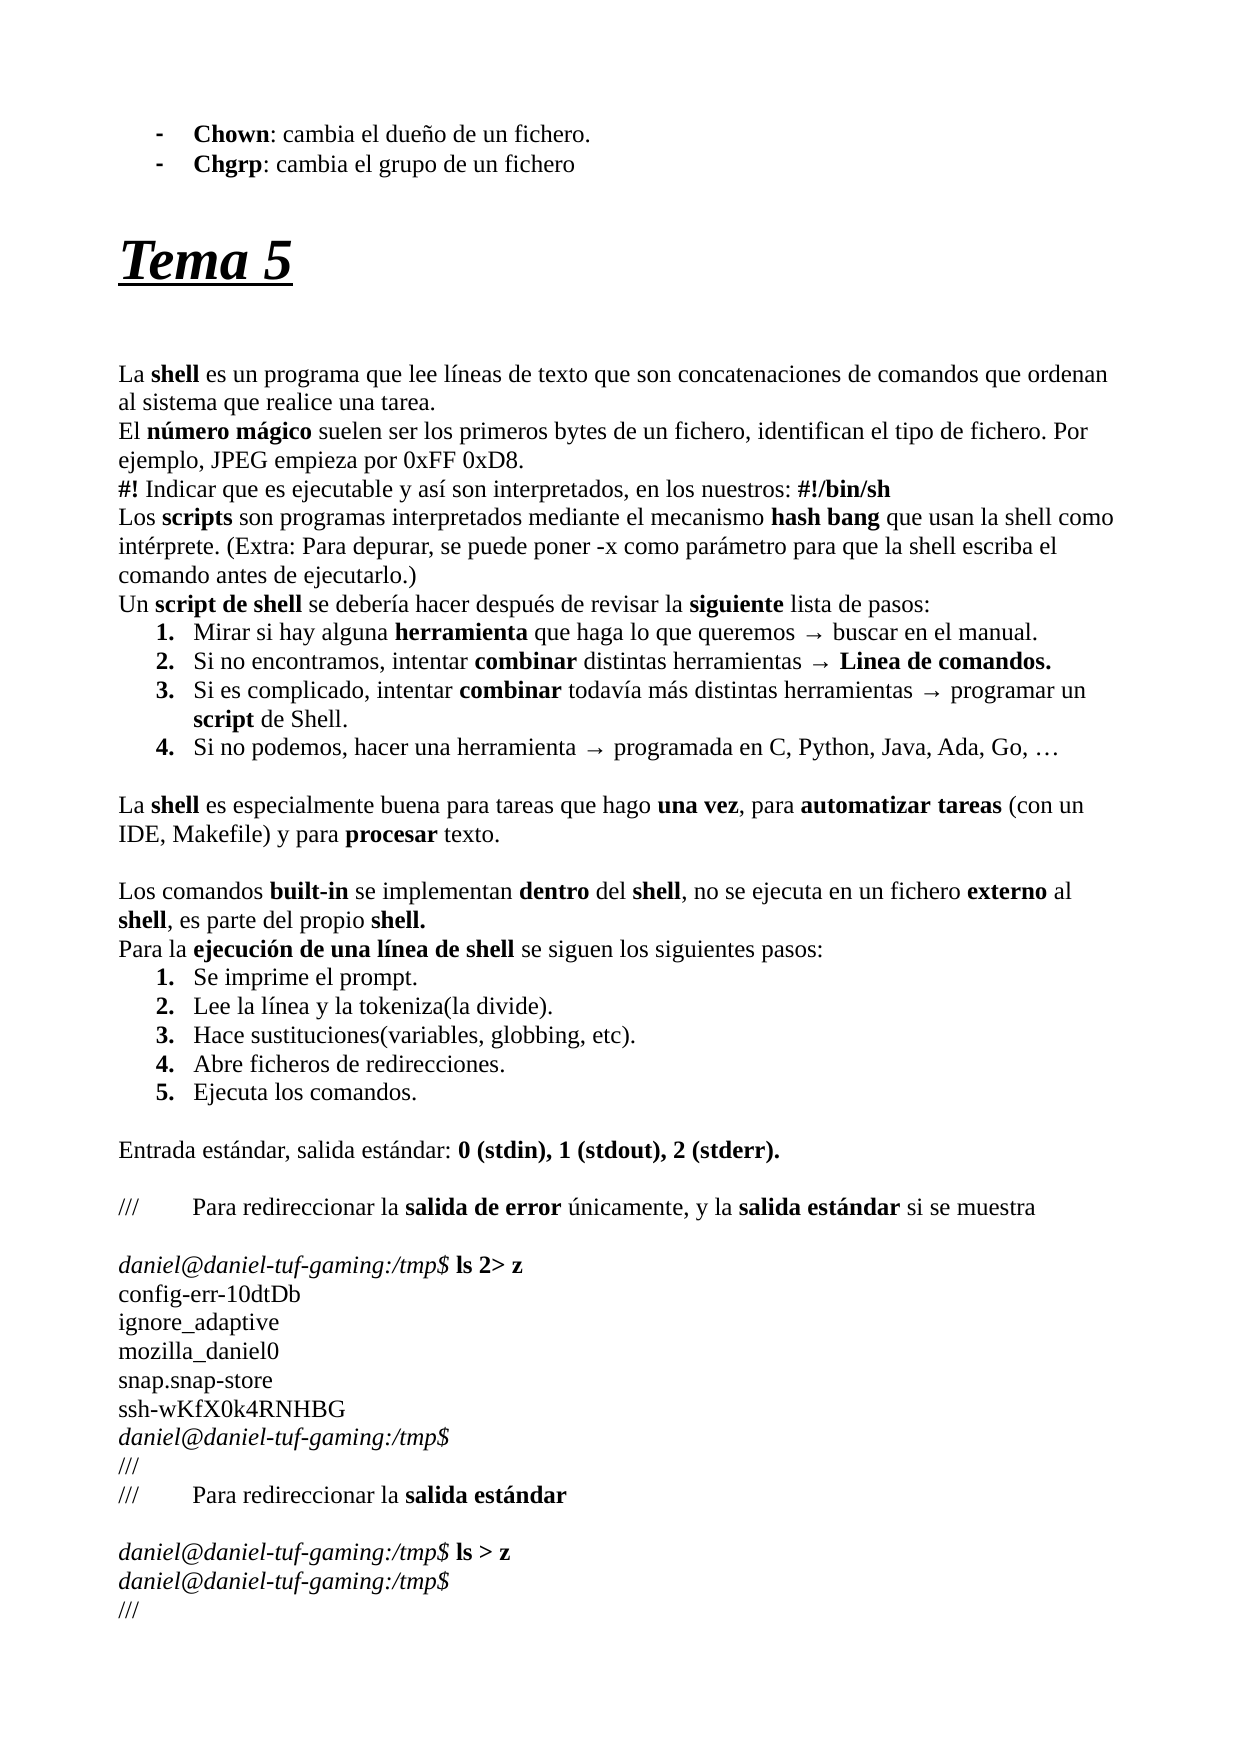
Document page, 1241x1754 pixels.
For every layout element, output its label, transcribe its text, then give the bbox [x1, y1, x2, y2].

list ignore_adaptive [118, 1307, 1122, 1336]
list Los comandos built-in se implementan dentro del shell, no se ejecuta en un fichero externo al shell, es parte del propio shell. [118, 876, 1122, 934]
list snap.snap-store [118, 1365, 1122, 1394]
list Mirar si hay alguna herramienta que haga lo que queremos → buscar en el manual. [156, 617, 1122, 646]
list Para la ejecución de una línea de shell se siguen los siguientes pasos: [118, 934, 1122, 962]
list Ejecuta los comandos. [156, 1077, 1122, 1106]
list Si no encontramos, intentar combinar distintas herramientas → Linea de comandos. [156, 646, 1122, 675]
list daniel@daniel-tuf-gaming:/tmp$ ls > z [118, 1537, 1122, 1566]
list Chown: cambia el dueño de un fichero. [156, 118, 1122, 149]
list Chgrp: cambia el grupo de un fichero [156, 149, 1122, 179]
list daniel@daniel-tuf-gaming:/tmp$ [118, 1566, 1122, 1595]
list Hace sustituciones(variables, globbing, etc). [156, 1020, 1122, 1049]
list #! Indicar que es ejecutable y así son interpretados, en los nuestros: #!/bin/sh [118, 474, 1122, 502]
list Abre ficheros de redirecciones. [156, 1049, 1122, 1077]
list Si es complicado, intentar combinar todavía más distintas herramientas → programar un script de Shell. [156, 675, 1122, 732]
list La shell es especialmente buena para tareas que hago una vez, para automatizar tareas (con un IDE, Makefile) y para procesar texto. [118, 790, 1122, 847]
list daniel@daniel-tuf-gaming:/tmp$ ls 2> z [118, 1250, 1122, 1279]
text El número mágico suelen ser los primeros bytes de un fichero, identifican el tipo de fichero. Por ejemplo, JPEG empieza por 0xFF 0xD8. [118, 416, 1122, 474]
text La shell es un programa que lee líneas de texto que son concatenaciones de comandos que ordenan al sistema que realice una tarea. [118, 359, 1122, 416]
list mozilla_daniel0 [118, 1336, 1122, 1365]
text Tema 5 [118, 224, 1122, 292]
list Un script de shell se debería hacer después de revisar la siguiente lista de pasos: [118, 589, 1122, 617]
list Se imprime el prompt. [156, 962, 1122, 991]
list config-err-10dtDb [118, 1279, 1122, 1307]
list /// Para redireccionar la salida estándar [118, 1480, 1122, 1509]
list daniel@daniel-tuf-gaming:/tmp$ [118, 1422, 1122, 1451]
list Los scripts son programas interpretados mediante el mecanismo hash bang que usan la shell como intérprete. (Extra: Para depurar, se puede poner -x como parámetro para que la shell escriba el comando antes de ejecutarlo.) [118, 502, 1122, 589]
list Entrada estándar, salida estándar: 0 (stdin), 1 (stdout), 2 (stderr). [118, 1135, 1122, 1164]
list /// [118, 1595, 1122, 1624]
list Si no podemos, hacer una herramienta → programada en C, Python, Java, Ada, Go, … [156, 732, 1122, 761]
list /// [118, 1451, 1122, 1480]
list Lee la línea y la tokeniza(la divide). [156, 991, 1122, 1020]
list ssh-wKfX0k4RNHBG [118, 1394, 1122, 1422]
list /// Para redireccionar la salida de error únicamente, y la salida estándar si se muestra [118, 1192, 1122, 1221]
